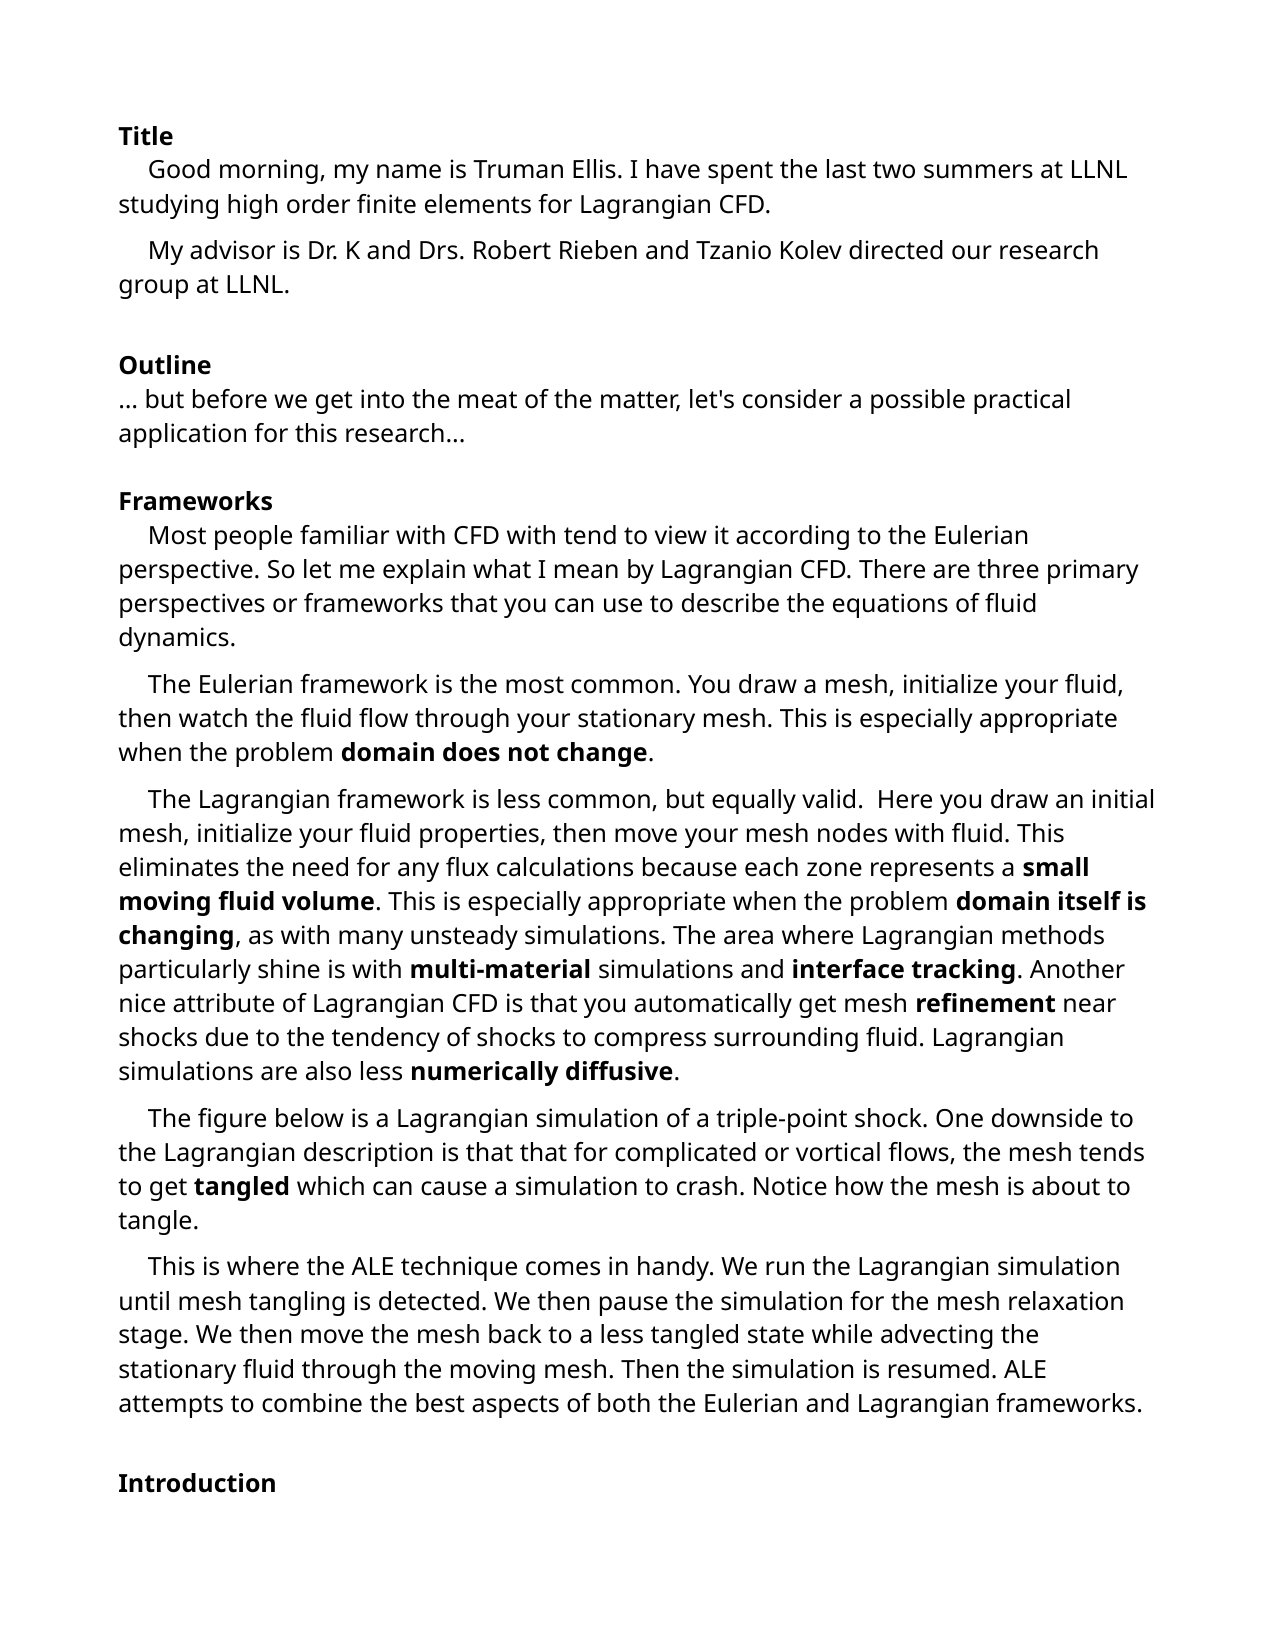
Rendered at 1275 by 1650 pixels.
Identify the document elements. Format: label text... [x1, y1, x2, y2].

text The Eulerian framework is the most common. You draw a mesh, initialize your fluid, then watch the fluid flow through your stationary mesh. This is especially appropriate when the problem domain does not change. [118, 667, 1157, 769]
text My advisor is Dr. K and Drs. Robert Rieben and Tzanio Kolev directed our research group at LLNL. [118, 233, 1157, 301]
text … but before we get into the meat of the matter, let's consider a possible practical application for this research... [118, 382, 1157, 450]
text Good morning, my name is Truman Ellis. I have spent the last two summers at LLNL studying high order finite elements for Lagrangian CFD. [118, 152, 1157, 220]
text The figure below is a Lagrangian simulation of a triple-point shock. One downside to the Lagrangian description is that that for complicated or vortical flows, the mesh tends to get tangled which can cause a simulation to crash. Notice how the mesh is about to tangle. [118, 1100, 1157, 1237]
text Outline [118, 347, 1157, 382]
text Most people familiar with CFD with tend to view it according to the Eulerian perspective. So let me explain what I mean by Lagrangian CFD. There are three primary perspectives or frameworks that you can use to describe the equations of fluid dynamics. [118, 518, 1157, 654]
text Introduction [118, 1466, 1157, 1500]
text Frameworks [118, 484, 1157, 518]
text The Lagrangian framework is less common, but equally valid. Here you draw an initial mesh, initialize your fluid properties, then move your mesh nodes with fluid. This eliminates the need for any flux calculations because each zone represents a small moving fluid volume. This is especially appropriate when the problem domain itself is changing, as with many unsteady simulations. The area where Lagrangian methods particularly shine is with multi-material simulations and interface tracking. Another nice attribute of Lagrangian CFD is that you automatically get mesh refinement near shocks due to the tendency of shocks to compress surrounding fluid. Lagrangian simulations are also less numerically diffusive. [118, 781, 1157, 1088]
text Title [118, 118, 1157, 152]
text This is where the ALE technique comes in handy. We run the Lagrangian simulation until mesh tangling is detected. We then pause the simulation for the mesh relaxation stage. We then move the mesh back to a less tangled state while advecting the stationary fluid through the moving mesh. Then the simulation is resumed. ALE attempts to combine the best aspects of both the Eulerian and Lagrangian frameworks. [118, 1249, 1157, 1419]
